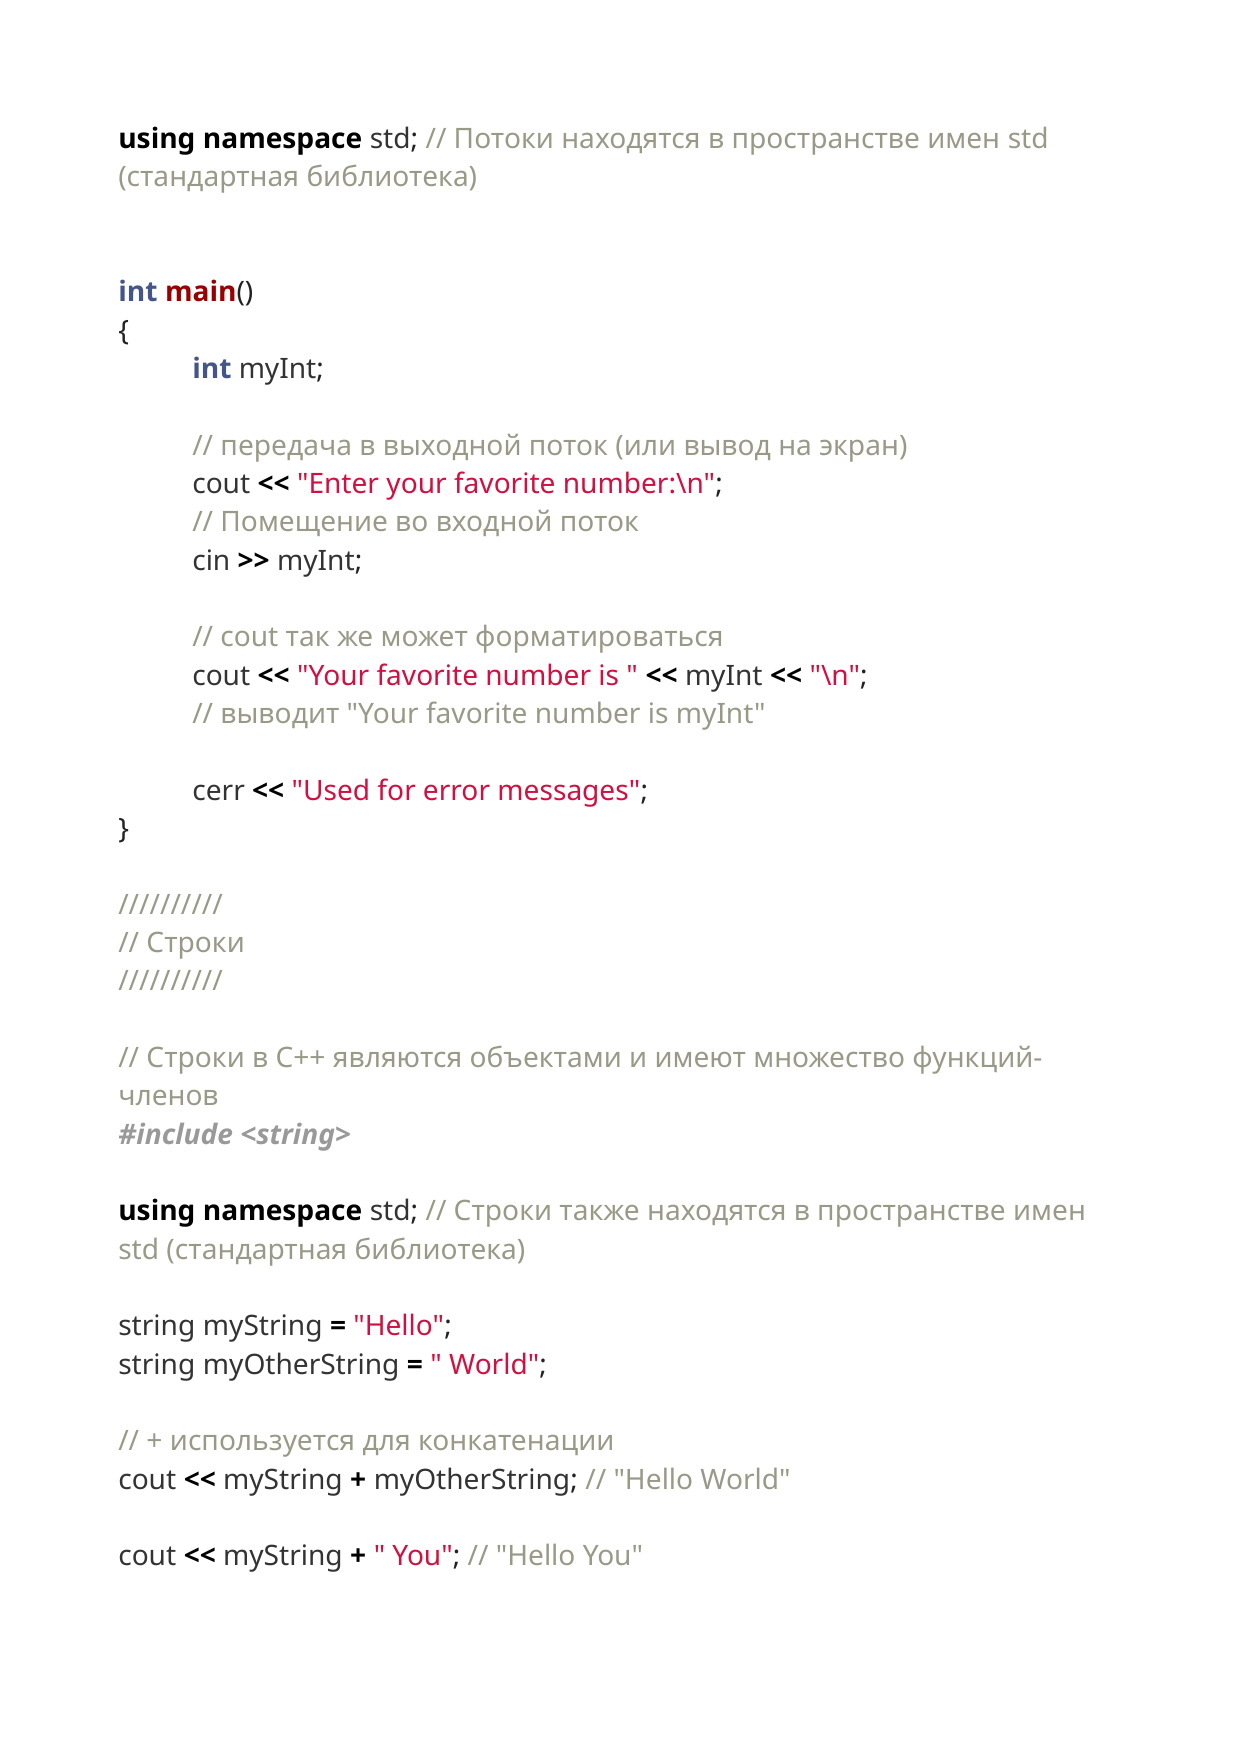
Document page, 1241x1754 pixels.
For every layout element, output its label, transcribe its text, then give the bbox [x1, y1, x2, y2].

text cout << myString + " You"; // "Hello You" [118, 1536, 1122, 1574]
text // Помещение во входной поток [118, 501, 1122, 540]
text // выводит "Your favorite number is myInt" [118, 693, 1122, 731]
text cout << "Your favorite number is " << myInt << "\n"; [118, 655, 1122, 693]
text using namespace std; // Потоки находятся в пространстве имен std (стандартная библиотека) [118, 118, 1122, 195]
text string myOtherString = " World"; [118, 1344, 1122, 1382]
text cout << "Enter your favorite number:\n"; [118, 463, 1122, 501]
text // Строки [118, 922, 1122, 961]
text int main() [118, 271, 1122, 310]
text // + используется для конкатенации [118, 1421, 1122, 1459]
text } [118, 808, 1122, 884]
text ////////// [118, 884, 1122, 922]
text #include <string> [118, 1114, 1122, 1152]
text ////////// [118, 961, 1122, 999]
text int myInt; [118, 348, 1122, 386]
text using namespace std; // Строки также находятся в пространстве имен std (стандартная библиотека) [118, 1191, 1122, 1267]
text cerr << "Used for error messages"; [118, 770, 1122, 808]
text string myString = "Hello"; [118, 1306, 1122, 1344]
text { [118, 310, 1122, 348]
text // передача в выходной поток (или вывод на экран) [118, 425, 1122, 463]
text cin >> myInt; [118, 540, 1122, 578]
text // Строки в С++ являются объектами и имеют множество функций-членов [118, 1037, 1122, 1114]
text cout << myString + myOtherString; // "Hello World" [118, 1459, 1122, 1497]
text // cout так же может форматироваться [118, 616, 1122, 655]
